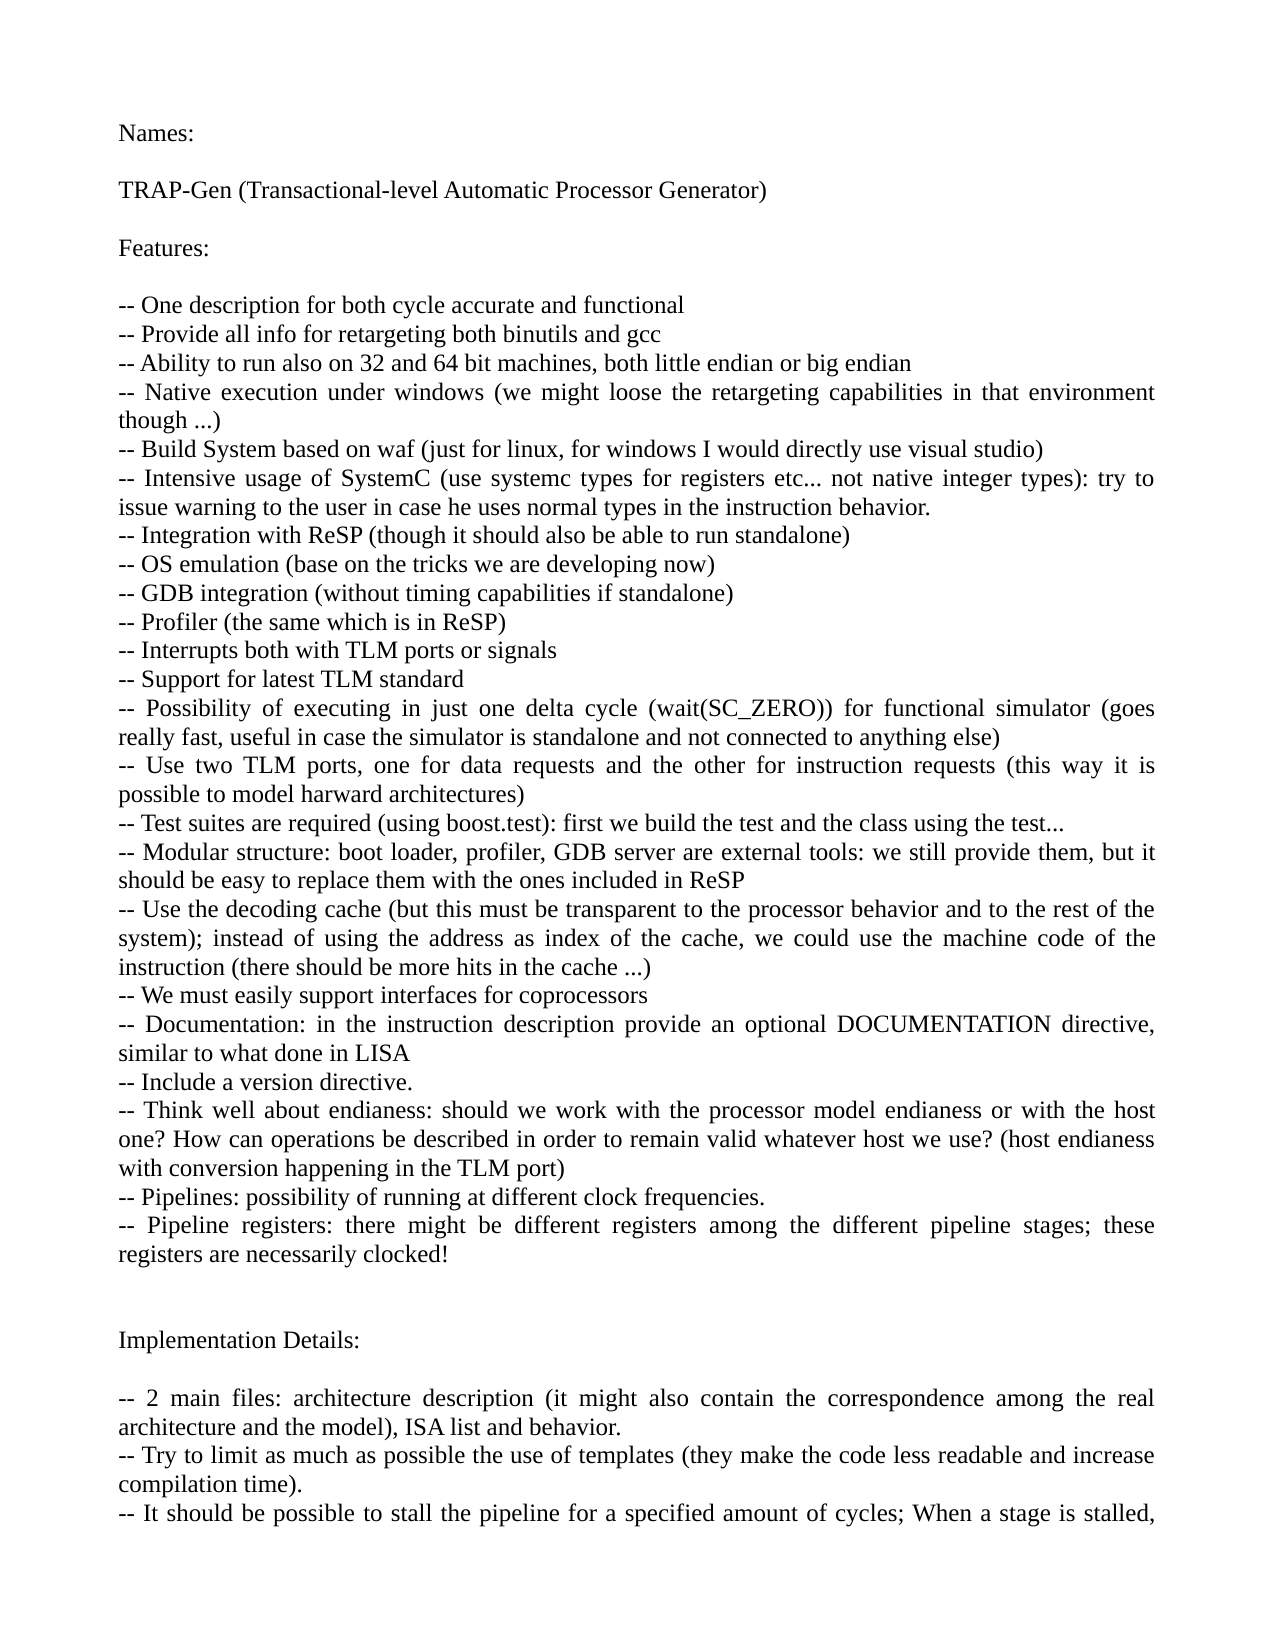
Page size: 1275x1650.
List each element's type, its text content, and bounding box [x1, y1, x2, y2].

text -- We must easily support interfaces for coprocessors [118, 981, 1157, 1009]
text -- 2 main files: architecture description (it might also contain the correspondence among the real architecture and the model), ISA list and behavior. [118, 1383, 1157, 1441]
text -- Include a version directive. [118, 1067, 1157, 1096]
text -- Test suites are required (using boost.test): first we build the test and the class using the test... [118, 808, 1157, 837]
text -- Profiler (the same which is in ReSP) [118, 607, 1157, 636]
text -- Try to limit as much as possible the use of templates (they make the code less readable and increase compilation time). [118, 1441, 1157, 1498]
text -- GDB integration (without timing capabilities if standalone) [118, 578, 1157, 607]
text Names: [118, 118, 1157, 147]
text -- Use the decoding cache (but this must be transparent to the processor behavior and to the rest of the system); instead of using the address as index of the cache, we could use the machine code of the instruction (there should be more hits in the cache ...) [118, 894, 1157, 981]
text -- One description for both cycle accurate and functional [118, 291, 1157, 319]
text -- Interrupts both with TLM ports or signals [118, 636, 1157, 664]
text -- Integration with ReSP (though it should also be able to run standalone) [118, 521, 1157, 549]
text -- Think well about endianess: should we work with the processor model endianess or with the host one? How can operations be described in order to remain valid whatever host we use? (host endianess with conversion happening in the TLM port) [118, 1096, 1157, 1182]
text -- OS emulation (base on the tricks we are developing now) [118, 549, 1157, 578]
text -- Modular structure: boot loader, profiler, GDB server are external tools: we still provide them, but it should be easy to replace them with the ones included in ReSP [118, 837, 1157, 894]
text -- Pipelines: possibility of running at different clock frequencies. [118, 1182, 1157, 1211]
text -- Possibility of executing in just one delta cycle (wait(SC_ZERO)) for functional simulator (goes really fast, useful in case the simulator is standalone and not connected to anything else) [118, 693, 1157, 751]
text -- Build System based on waf (just for linux, for windows I would directly use visual studio) [118, 434, 1157, 463]
text -- Provide all info for retargeting both binutils and gcc [118, 319, 1157, 348]
text -- Native execution under windows (we might loose the retargeting capabilities in that environment though ...) [118, 377, 1157, 434]
text -- It should be possible to stall the pipeline for a specified amount of cycles; When a stage is stalled, [118, 1498, 1157, 1527]
text -- Ability to run also on 32 and 64 bit machines, both little endian or big endian [118, 348, 1157, 377]
text Features: [118, 233, 1157, 262]
text -- Use two TLM ports, one for data requests and the other for instruction requests (this way it is possible to model harward architectures) [118, 751, 1157, 808]
text TRAP-Gen (Transactional-level Automatic Processor Generator) [118, 176, 1157, 204]
text -- Intensive usage of SystemC (use systemc types for registers etc... not native integer types): try to issue warning to the user in case he uses normal types in the instruction behavior. [118, 463, 1157, 521]
text -- Documentation: in the instruction description provide an optional DOCUMENTATION directive, similar to what done in LISA [118, 1009, 1157, 1067]
text -- Support for latest TLM standard [118, 664, 1157, 693]
text -- Pipeline registers: there might be different registers among the different pipeline stages; these registers are necessarily clocked! [118, 1211, 1157, 1268]
text Implementation Details: [118, 1326, 1157, 1354]
